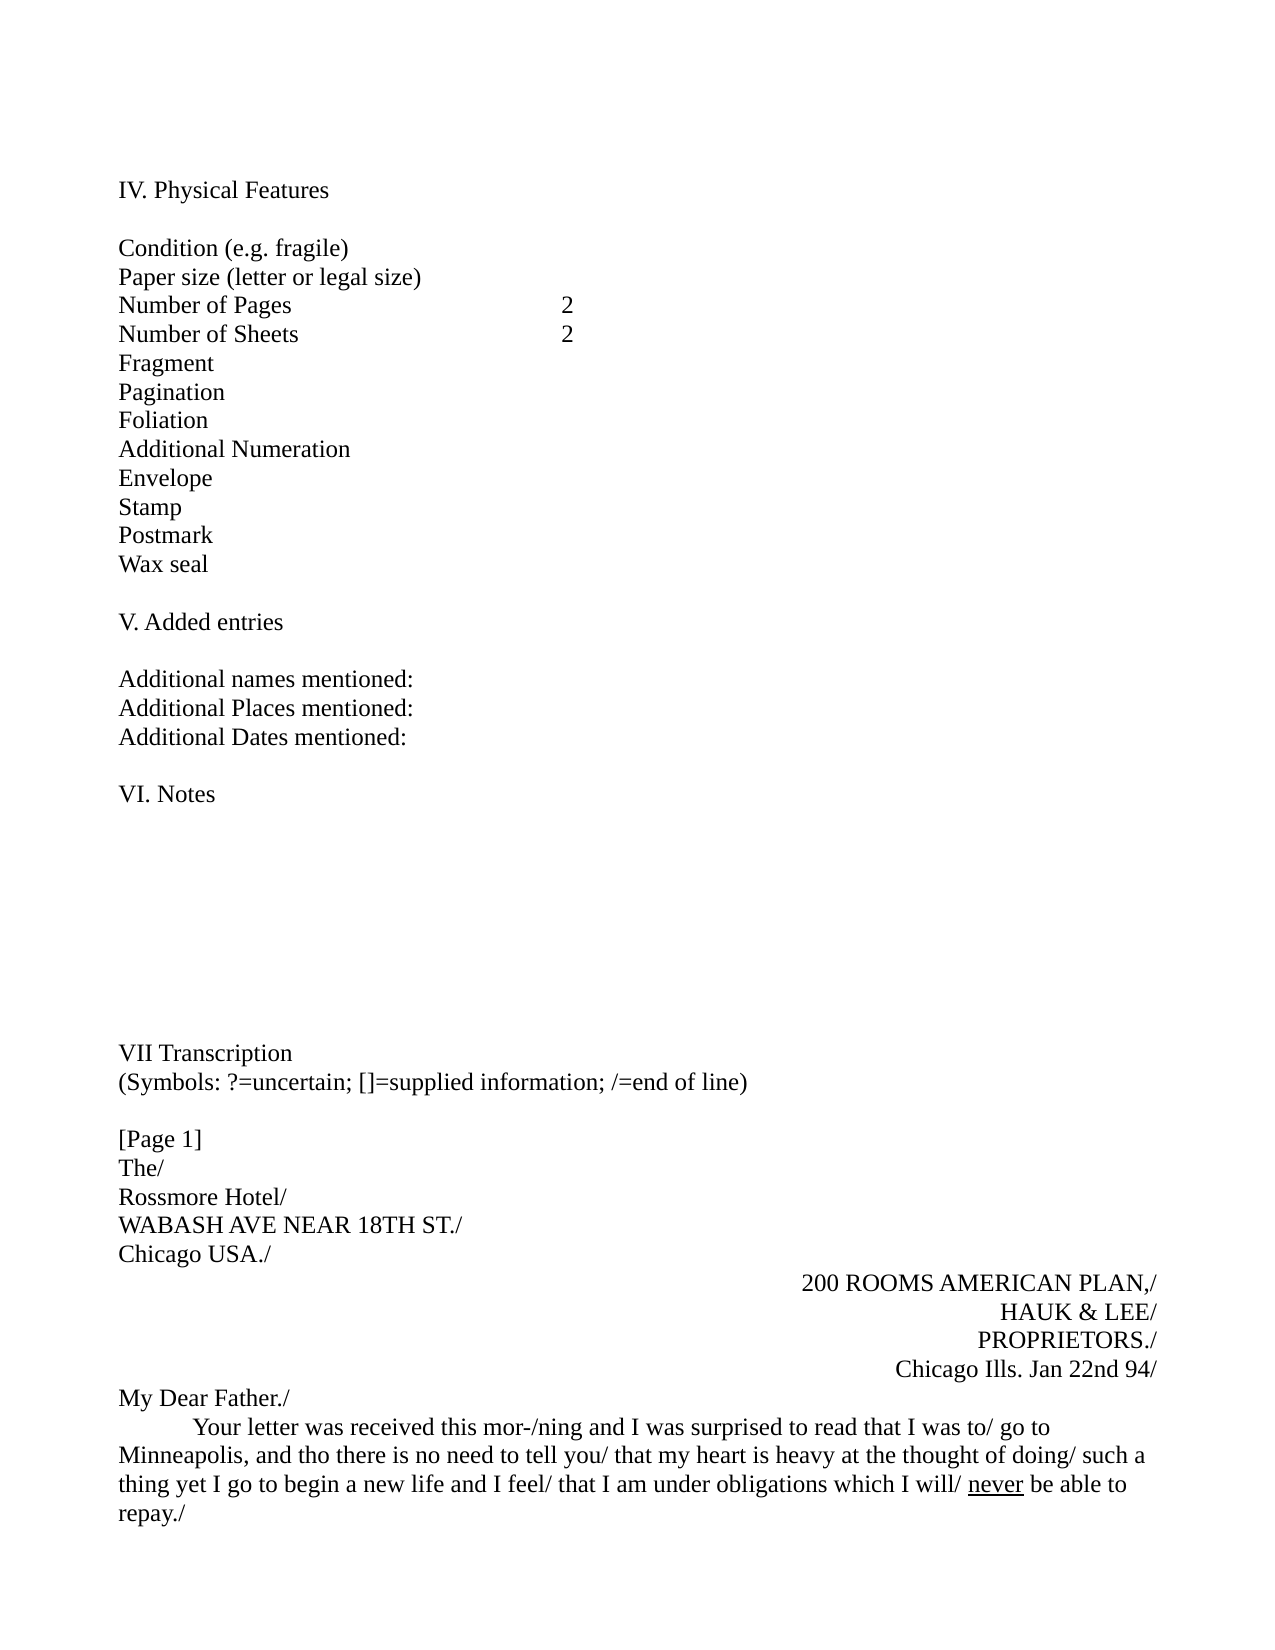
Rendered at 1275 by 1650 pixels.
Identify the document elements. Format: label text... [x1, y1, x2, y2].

text Fragment [118, 348, 1157, 377]
text Pagination [118, 377, 1157, 406]
text Stamp [118, 492, 1157, 521]
text V. Added entries [118, 607, 1157, 636]
text Condition (e.g. fragile) [118, 233, 1157, 262]
text PROPRIETORS./ [118, 1326, 1157, 1354]
text WABASH AVE NEAR 18TH ST./ [118, 1211, 1157, 1239]
text VII Transcription [118, 1038, 1157, 1067]
text Number of Pages 2 [118, 291, 1157, 319]
text My Dear Father./ [118, 1383, 1157, 1412]
text HAUK & LEE/ [118, 1297, 1157, 1326]
text Rossmore Hotel/ [118, 1182, 1157, 1211]
text Your letter was received this mor-/ning and I was surprised to read that I was to/ go to Minneapolis, and tho there is no need to tell you/ that my heart is heavy at the thought of doing/ such a thing yet I go to begin a new life and I feel/ that I am under obligations which I will/ never be able to repay./ [118, 1412, 1157, 1527]
text Postma rk [118, 521, 1157, 549]
text Additional Numeration [118, 434, 1157, 463]
text Additional Places mentioned: [118, 693, 1157, 722]
text Paper size (letter or legal size) [118, 262, 1157, 291]
text The/ [118, 1153, 1157, 1182]
text Additional names mentioned: [118, 664, 1157, 693]
text (Symbols: ?=uncertain; []=supplied information; /=end of line) [118, 1067, 1157, 1096]
text Foliation [118, 406, 1157, 434]
text Chicago Ills. Jan 22nd 94/ [118, 1354, 1157, 1383]
text Additional Dates mentioned: [118, 722, 1157, 751]
text 200 ROOMS AMERICAN PLAN,/ [118, 1268, 1157, 1297]
text Chicago USA./ [118, 1239, 1157, 1268]
text VI. Notes [118, 779, 1157, 808]
text IV. Physical Features [118, 176, 1157, 204]
text [Page 1] [118, 1124, 1157, 1153]
text Wax seal [118, 549, 1157, 578]
text Envelope [118, 463, 1157, 492]
text Number of Sheets 2 [118, 319, 1157, 348]
